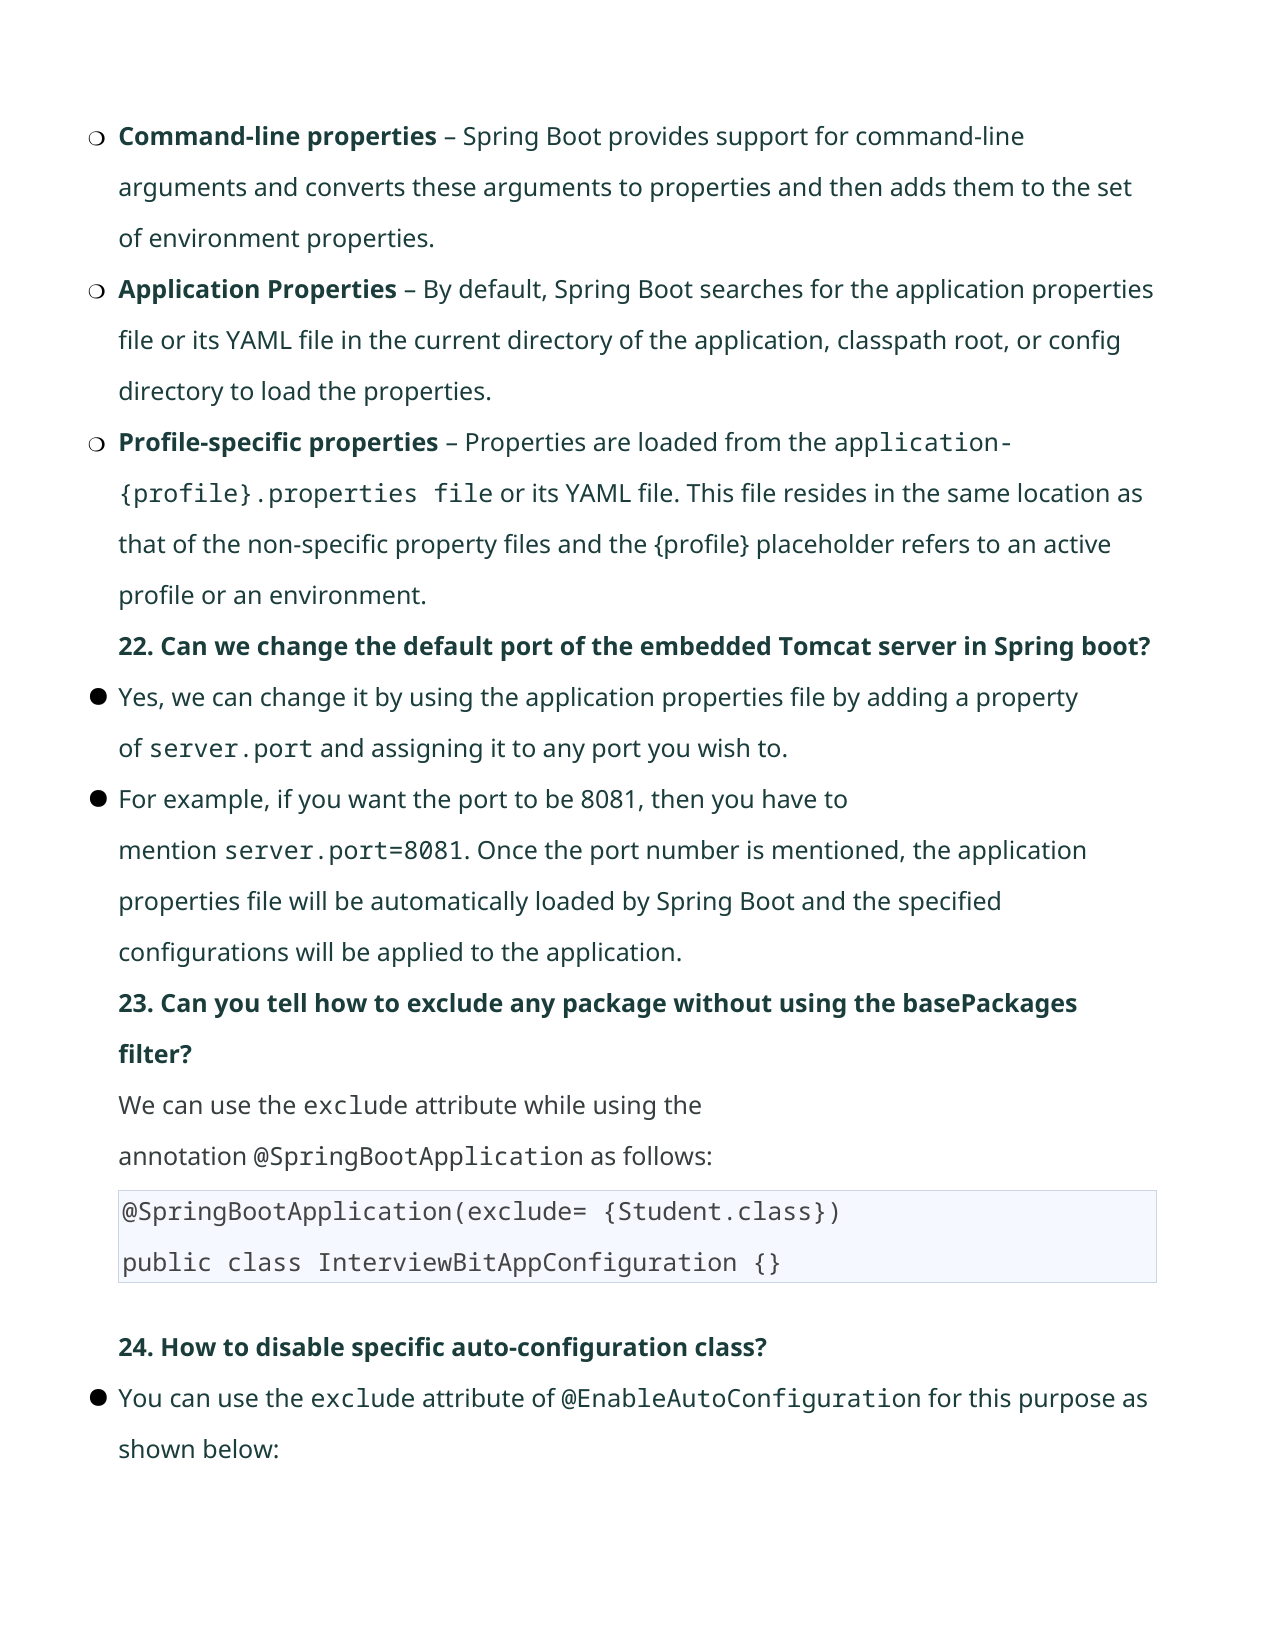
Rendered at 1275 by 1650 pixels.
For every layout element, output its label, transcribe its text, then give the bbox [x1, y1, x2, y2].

list For example, if you want the port to be 8081, then you have to mention server.port=8081. Once the port number is mentioned, the application properties file will be automatically loaded by Spring Boot and the specified configurations will be applied to the application. [118, 782, 1157, 969]
list Profile-specific properties – Properties are loaded from the application-{profile}.properties file or its YAML file. This file resides in the same location as that of the non-specific property files and the {profile} placeholder refers to an active profile or an environment. [118, 424, 1157, 612]
subtitle 23. Can you tell how to exclude any package without using the basePackages filter? [118, 986, 1157, 1071]
list Yes, we can change it by using the application properties file by adding a property of server.port and assigning it to any port you wish to. [118, 679, 1157, 765]
list Application Properties – By default, Spring Boot searches for the application properties file or its YAML file in the current directory of the application, classpath root, or config directory to load the properties. [118, 271, 1157, 407]
list Command-line properties – Spring Boot provides support for command-line arguments and converts these arguments to properties and then adds them to the set of environment properties. [118, 118, 1157, 254]
text We can use the exclude attribute while using the annotation @SpringBootApplication as follows: [118, 1088, 1157, 1173]
text @SpringBootApplication(exclude= {Student.class}) [119, 1191, 1156, 1228]
subtitle 22. Can we change the default port of the embedded Tomcat server in Spring boot? [118, 628, 1157, 663]
text public class InterviewBitAppConfiguration {} [119, 1241, 1156, 1282]
subtitle 24. How to disable specific auto-configuration class? [118, 1329, 1157, 1363]
list You can use the exclude attribute of @EnableAutoConfiguration for this purpose as shown below: [118, 1381, 1157, 1466]
